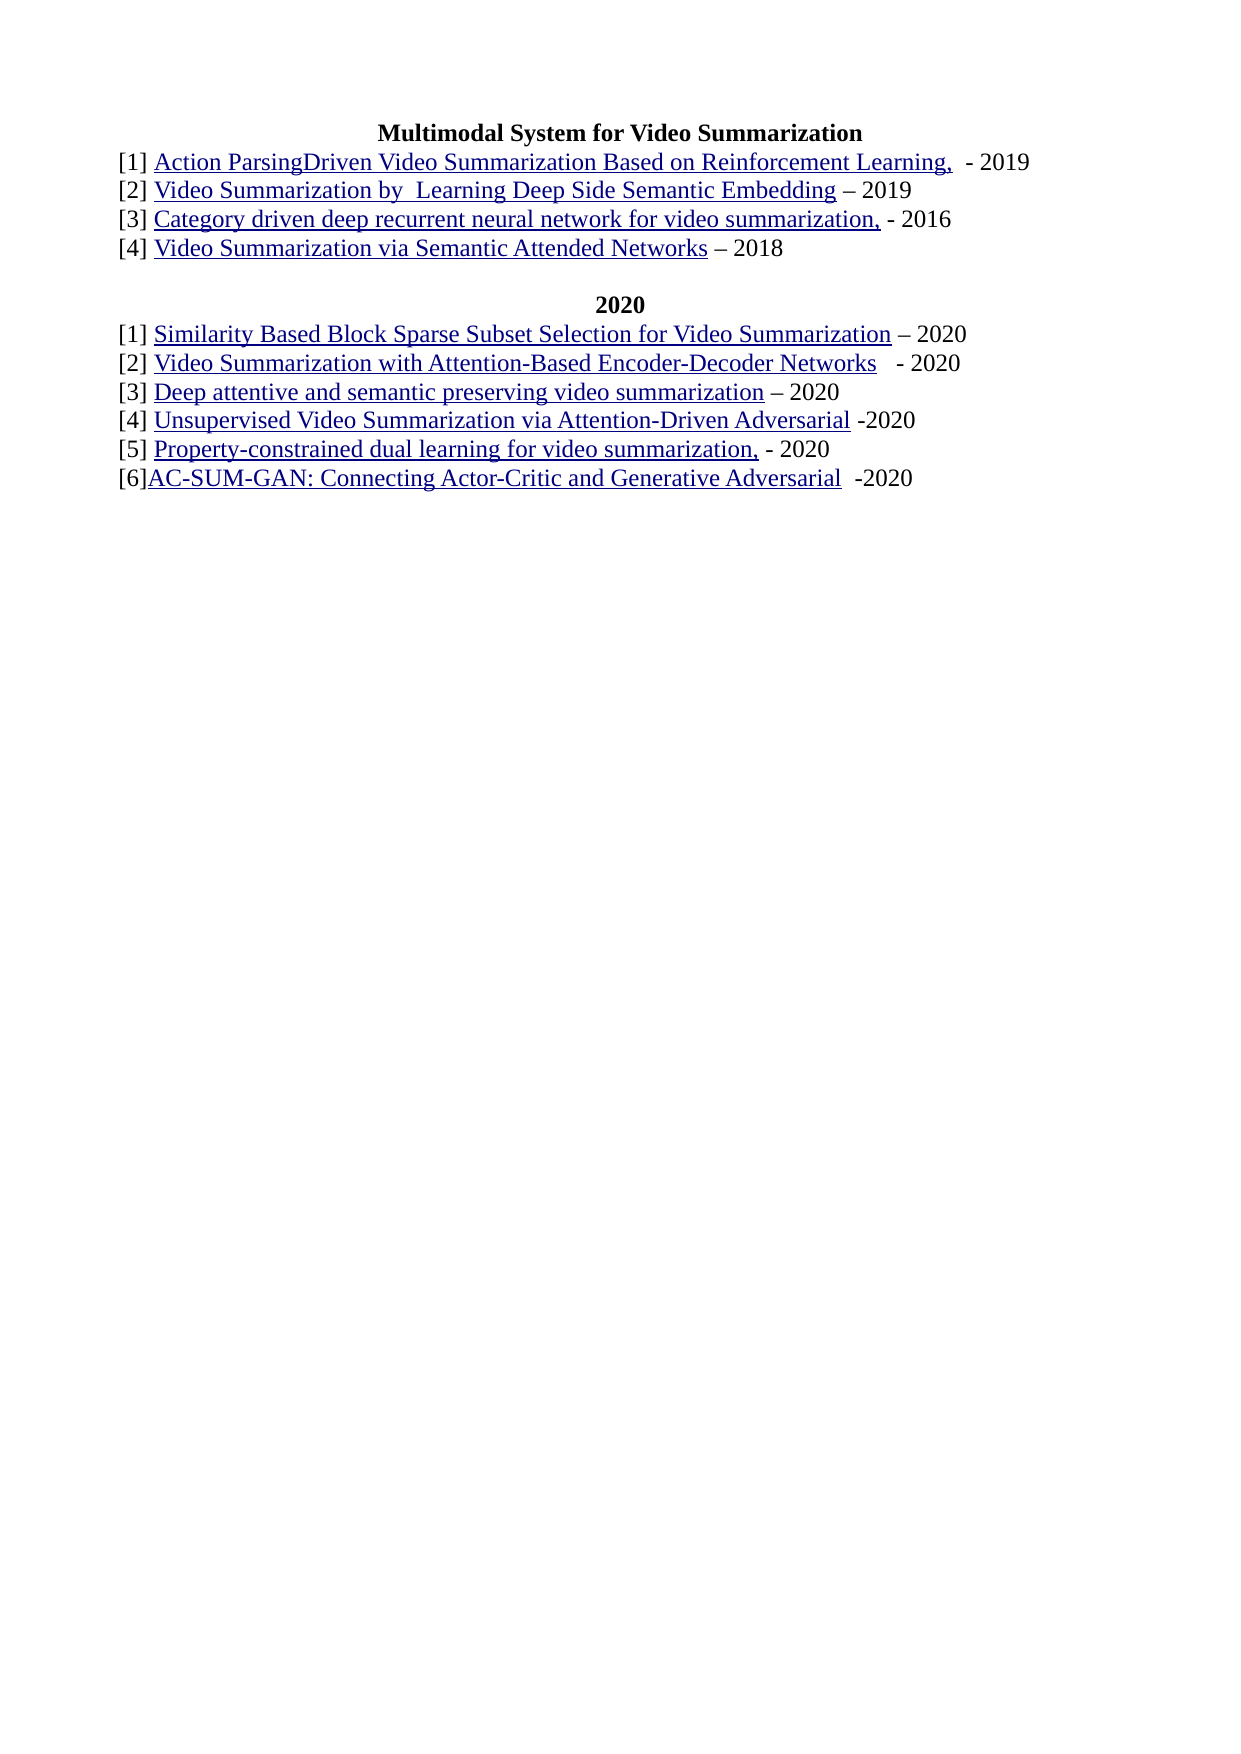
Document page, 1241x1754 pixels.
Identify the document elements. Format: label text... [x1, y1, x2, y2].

text [1] Action ParsingDriven Video Summarization Based on Reinforcement Learning, - 2019 [118, 147, 1122, 176]
text [4] Unsupervised Video Summarization via Attention-Driven Adversarial -2020 [118, 406, 1122, 434]
text [5] Property-constrained dual learning for video summarization, - 2020 [118, 434, 1122, 463]
text [2] Video Summarization with Attention-Based Encoder-Decoder Networks - 2020 [118, 348, 1122, 377]
text Multimodal System for Video Summarization [118, 118, 1122, 147]
text [2] Video Summarization by Learning Deep Side Semantic Embedding – 2019 [118, 176, 1122, 204]
text [4] Video Summarization via Semantic Attended Networks – 2018 [118, 233, 1122, 262]
text [1] Similarity Based Block Sparse Subset Selection for Video Summarization – 2020 [118, 319, 1122, 348]
text [3] Deep attentive and semantic preserving video summarization – 2020 [118, 377, 1122, 406]
text 2020 [118, 291, 1122, 319]
text [3] Category driven deep recurrent neural network for video summarization, - 2016 [118, 204, 1122, 233]
text [6]AC-SUM-GAN: Connecting Actor-Critic and Generative Adversarial -2020 [118, 463, 1122, 492]
